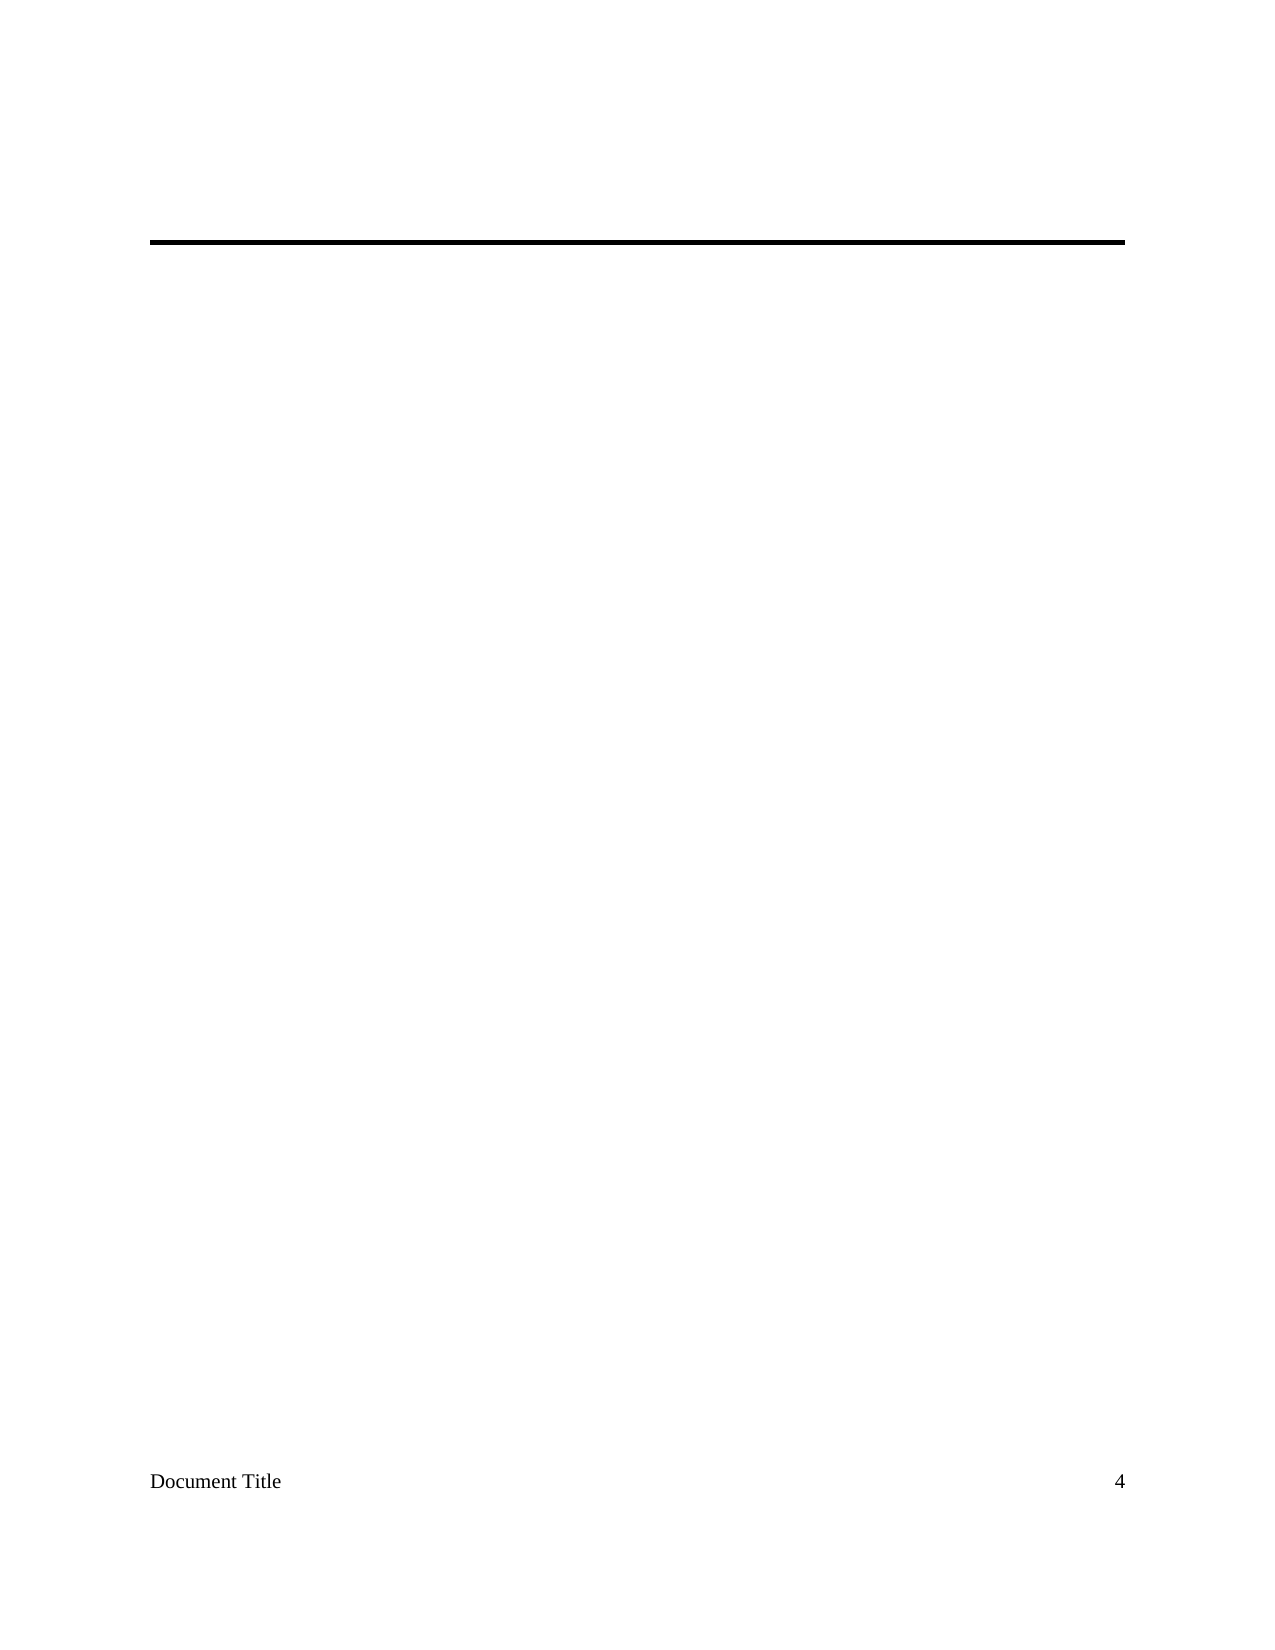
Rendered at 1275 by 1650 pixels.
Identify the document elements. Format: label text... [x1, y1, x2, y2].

subtitle <Chapter Title> [150, 175, 1125, 240]
text <Chapter Text> [150, 258, 1125, 286]
